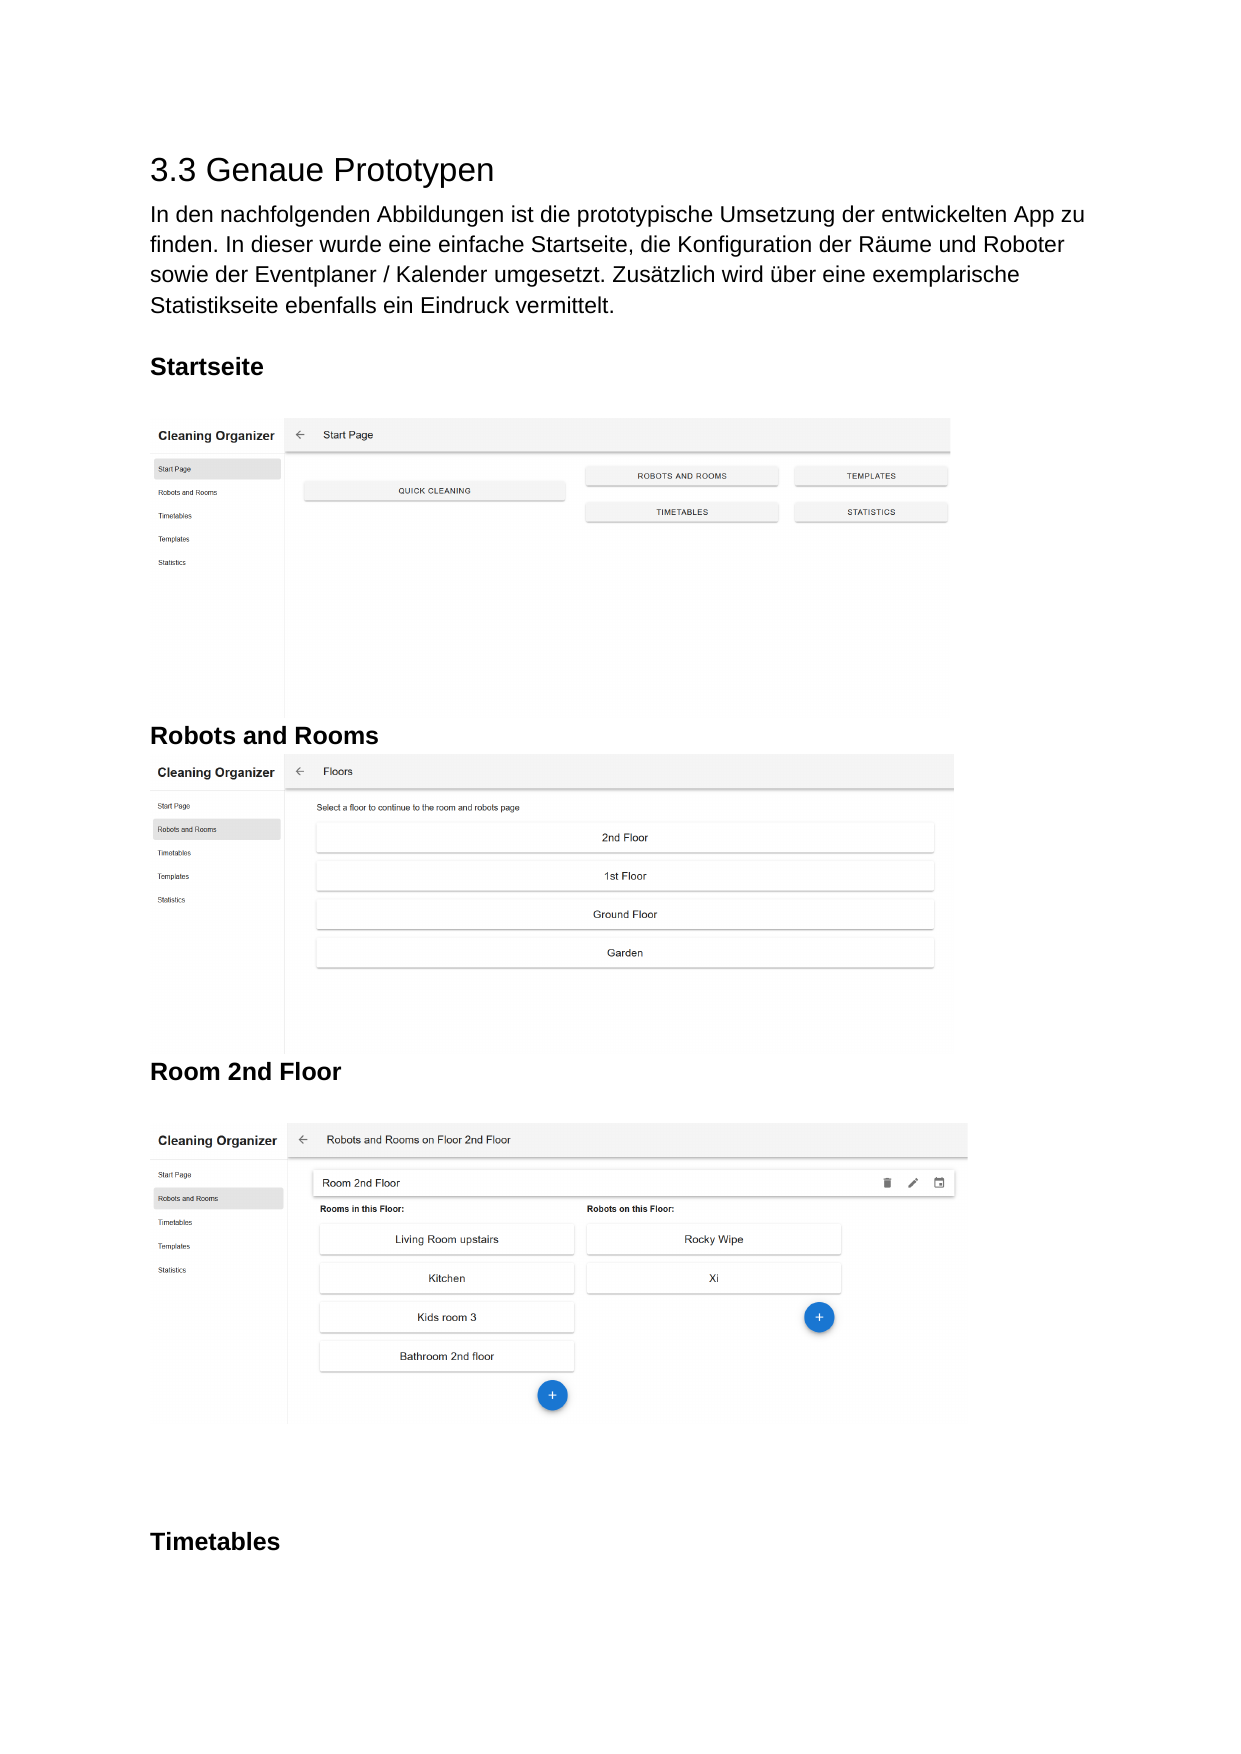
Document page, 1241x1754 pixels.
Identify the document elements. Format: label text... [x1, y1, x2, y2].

subtitle 3.3 Genaue Prototypen [150, 150, 1090, 188]
picture [150, 418, 951, 718]
text Room 2nd Floor [150, 1057, 1090, 1086]
text In den nachfolgenden Abbildungen ist die prototypische Umsetzung der entwickelten App zu finden. In dieser wurde eine einfache Startseite, die Konfiguration der Räume und Roboter sowie der Eventplaner / Kalender umgesetzt. Zusätzlich wird über eine exemplarische Statistikseite ebenfalls ein Eindruck vermittelt. [150, 201, 1090, 318]
text Startseite [150, 352, 1090, 381]
text Timetables [150, 1527, 1090, 1555]
picture [150, 1123, 968, 1424]
picture [150, 754, 954, 1054]
text Robots and Rooms [150, 721, 1090, 750]
